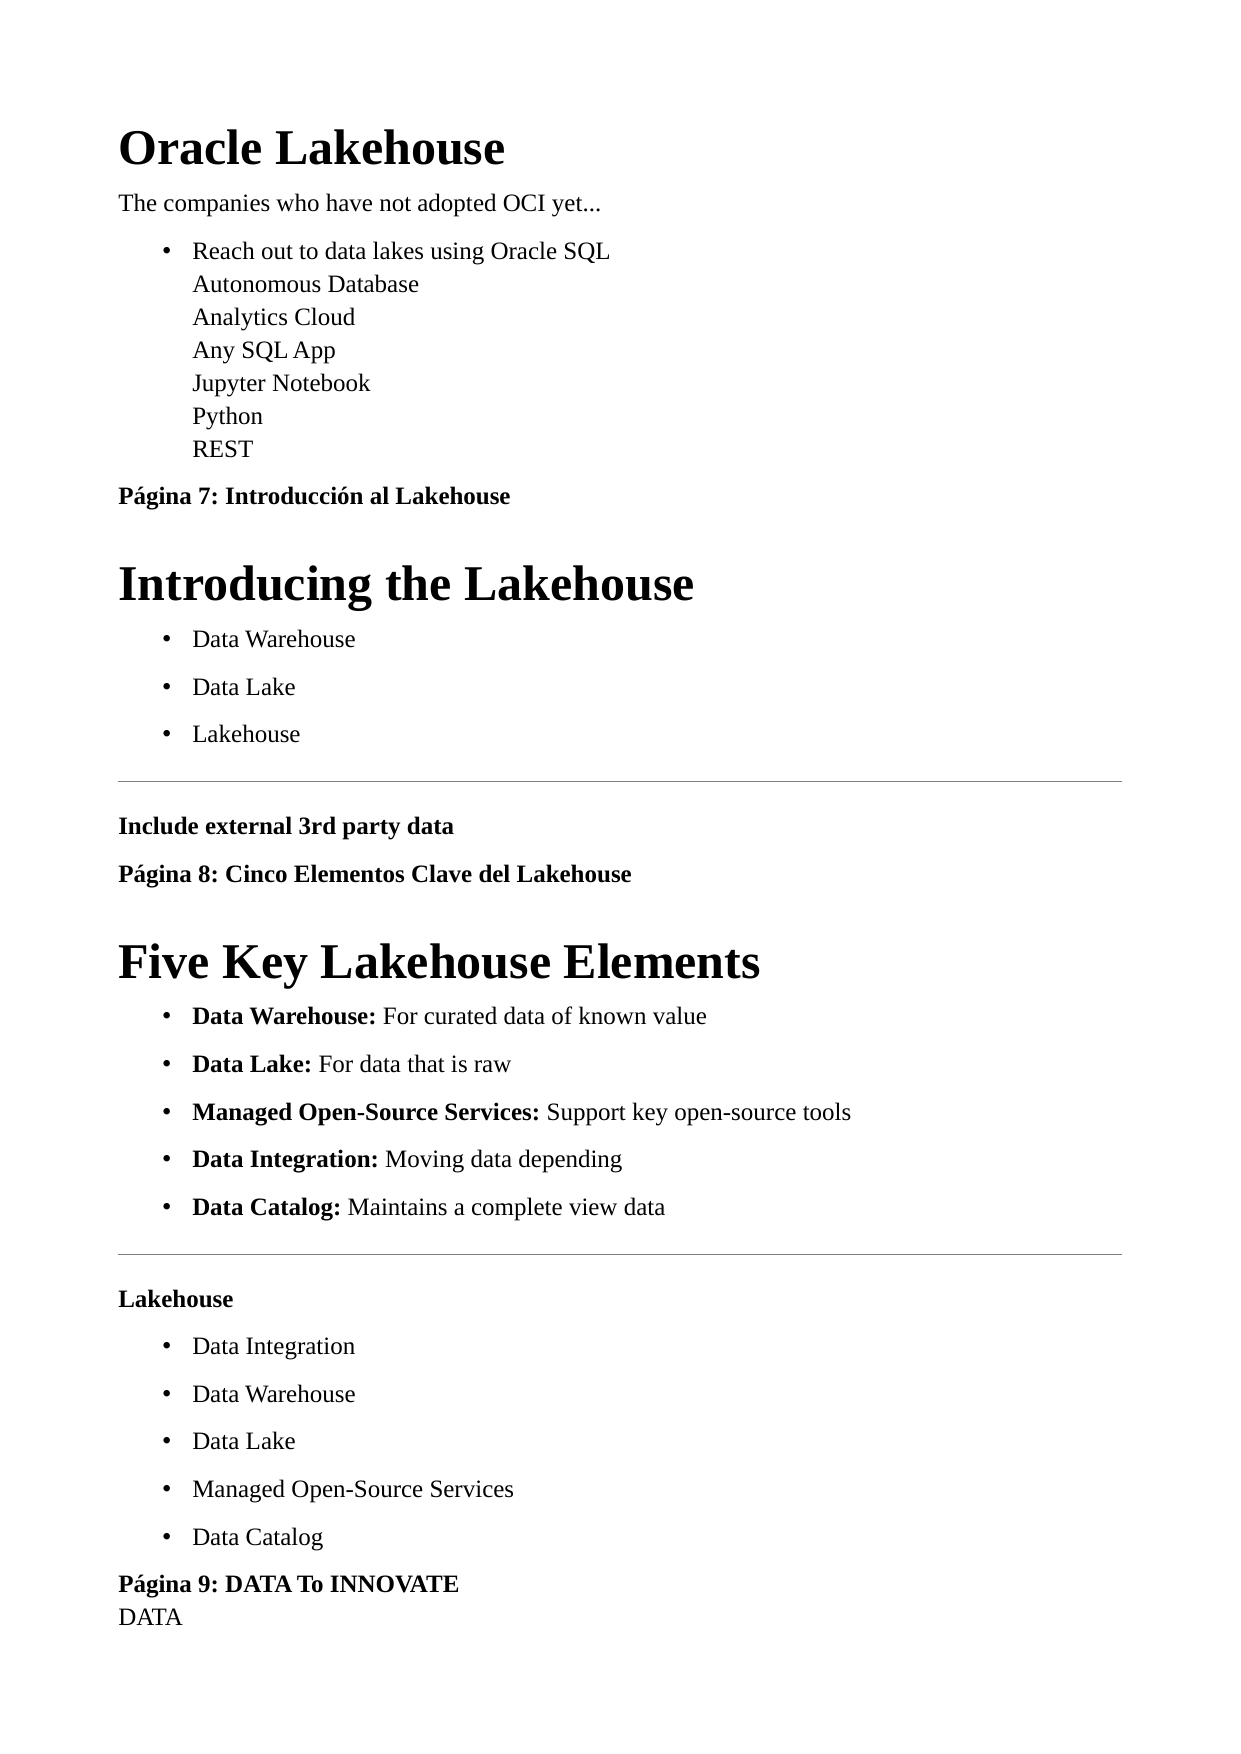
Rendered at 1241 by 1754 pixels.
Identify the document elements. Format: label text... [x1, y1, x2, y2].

list Reach out to data lakes using Oracle SQL Autonomous Database Analytics Cloud Any SQL App Jupyter Notebook Python REST [162, 236, 1122, 463]
list Data Lake [162, 672, 1122, 700]
text The companies who have not adopted OCI yet... [118, 188, 1122, 217]
list Managed Open-Source Services: Support key open-source tools [162, 1097, 1122, 1125]
subtitle Introducing the Lakehouse [118, 554, 1122, 612]
text Include external 3rd party data [118, 811, 1122, 840]
list Data Integration: Moving data depending [162, 1144, 1122, 1173]
list Data Catalog: Maintains a complete view data [162, 1192, 1122, 1221]
list Data Warehouse: For curated data of known value [162, 1001, 1122, 1030]
list Data Warehouse [162, 1379, 1122, 1408]
subtitle Five Key Lakehouse Elements [118, 931, 1122, 989]
list Lakehouse [162, 719, 1122, 748]
text Página 9: DATA To INNOVATE DATA [118, 1569, 1122, 1631]
text Página 7: Introducción al Lakehouse [118, 481, 1122, 510]
list Data Lake: For data that is raw [162, 1049, 1122, 1078]
subtitle Oracle Lakehouse [118, 118, 1122, 176]
text Lakehouse [118, 1284, 1122, 1312]
list Data Integration [162, 1331, 1122, 1360]
list Managed Open-Source Services [162, 1474, 1122, 1503]
text Página 8: Cinco Elementos Clave del Lakehouse [118, 859, 1122, 887]
list Data Catalog [162, 1522, 1122, 1550]
list Data Warehouse [162, 624, 1122, 653]
list Data Lake [162, 1426, 1122, 1455]
